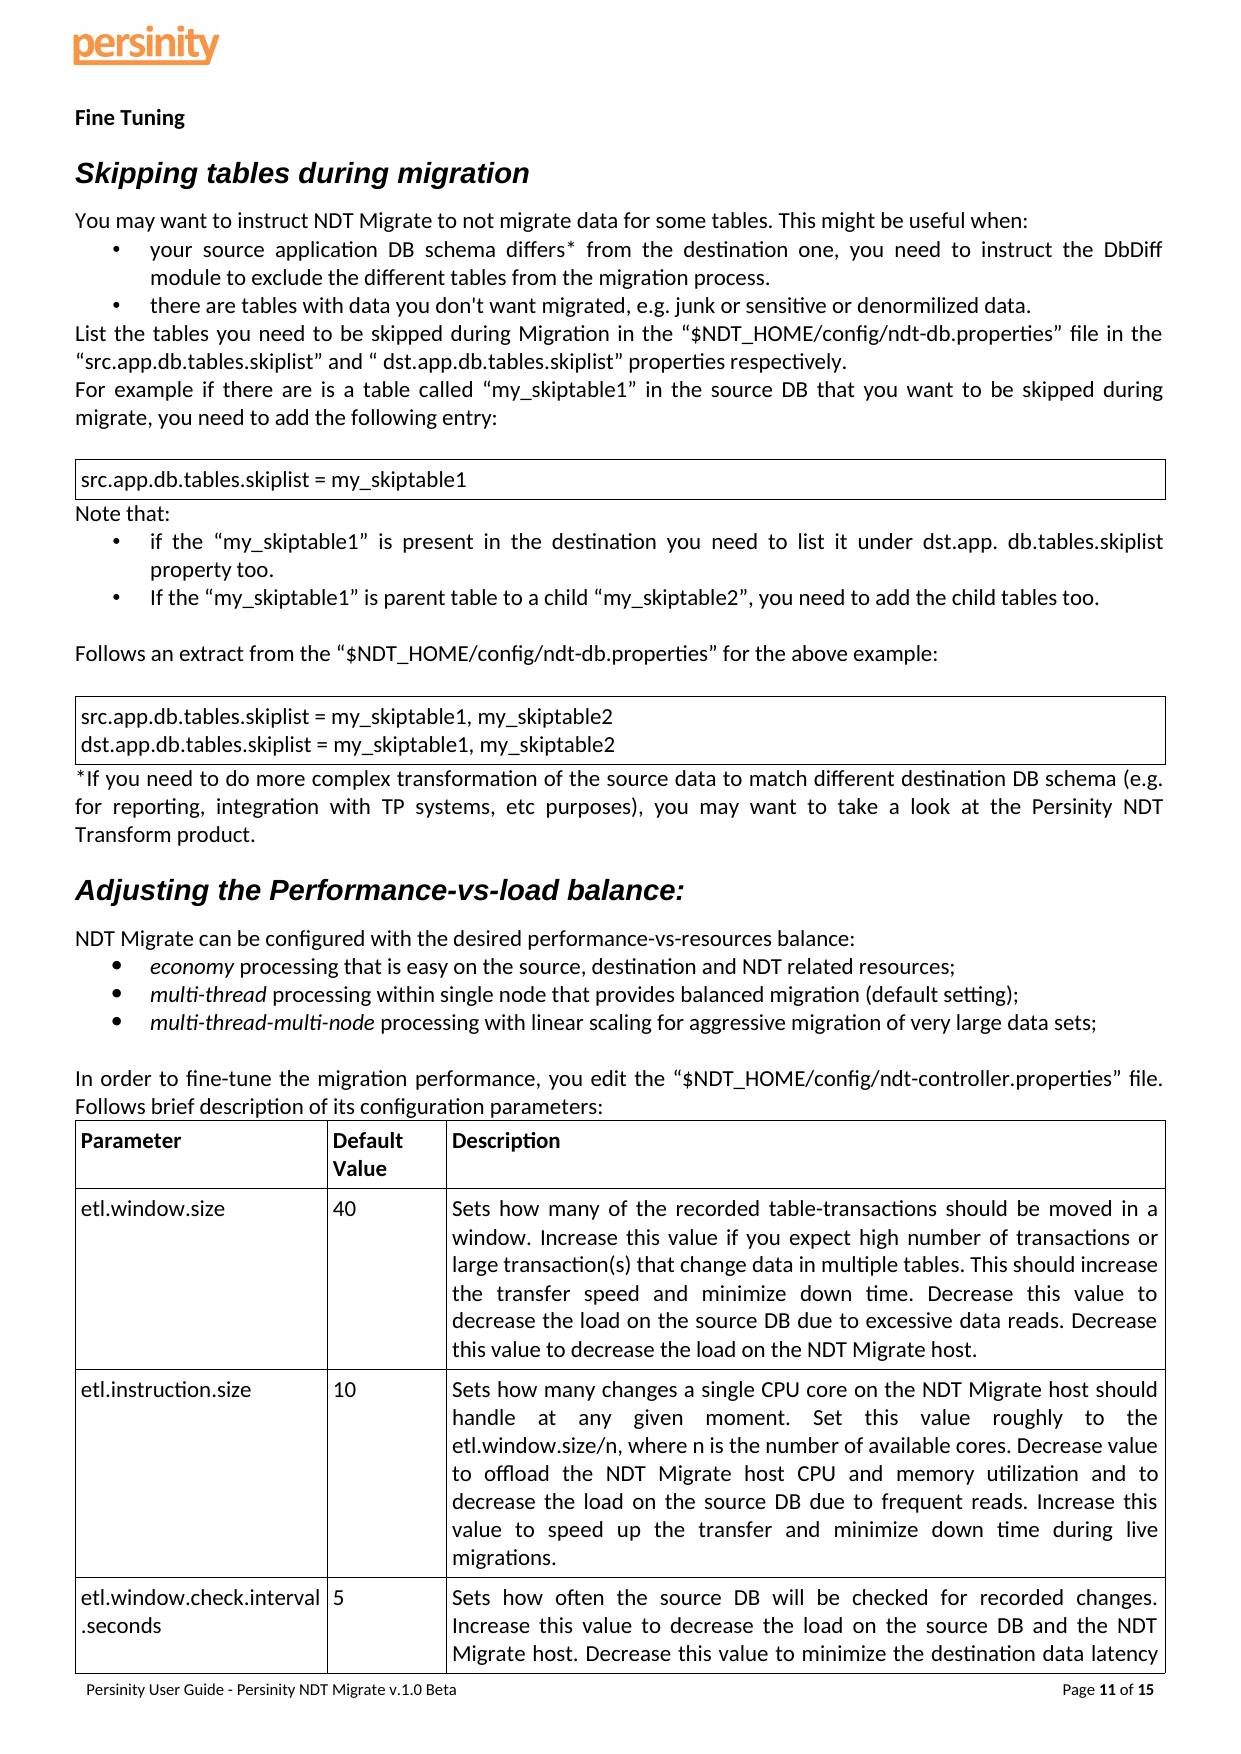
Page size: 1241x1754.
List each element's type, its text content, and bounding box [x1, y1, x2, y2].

list there are tables with data you don't want migrated, e.g. junk or sensitive or denormilized data. [112, 291, 1165, 319]
table_header src.app.db.tables.skiplist = my_skiptable1 [76, 460, 1165, 499]
list economy processing that is easy on the source, destination and NDT related resources; [112, 952, 1165, 980]
text In order to fine-tune the migration performance, you edit the “$NDT_HOME/config/ndt-controller.properties” file. Follows brief description of its configuration parameters: [75, 1064, 1165, 1120]
text Note that: [75, 500, 1165, 527]
table_cell Sets how many of the recorded table-transactions should be moved in a window. Increase this value if you expect high number of transactions or large transaction(s) that change data in multiple tables. This should increase the transfer speed and minimize down time. Decrease this value to decrease the load on the source DB due to excessive data reads. Decrease this value to decrease the load on the NDT Migrate host. [447, 1189, 1165, 1368]
table_cell etl.window.check.interval.seconds [76, 1578, 327, 1673]
list your source application DB schema differs* from the destination one, you need to instruct the DbDiff module to exclude the different tables from the migration process. [112, 235, 1165, 291]
subtitle Skipping tables during migration [75, 156, 1165, 189]
list multi-thread-multi-node processing with linear scaling for aggressive migration of very large data sets; [112, 1008, 1165, 1036]
text Follows an extract from the “$NDT_HOME/config/ndt-db.properties” for the above example: [75, 639, 1165, 667]
text List the tables you need to be skipped during Migration in the “$NDT_HOME/config/ndt-db.properties” file in the “src.app.db.tables.skiplist” and “ dst.app.db.tables.skiplist” properties respectively. [75, 319, 1165, 375]
table_cell Sets how often the source DB will be checked for recorded changes. Increase this value to decrease the load on the source DB and the NDT Migrate host. Decrease this value to minimize the destination data latency [447, 1578, 1165, 1673]
text *If you need to do more complex transformation of the source data to match different destination DB schema (e.g. for reporting, integration with TP systems, etc purposes), you may want to take a look at the Persinity NDT Transform product. [75, 765, 1165, 848]
table_header src.app.db.tables.skiplist = my_skiptable1, my_skiptable2 dst.app.db.tables.skiplist = my_skiptable1, my_skiptable2 [76, 697, 1165, 763]
text For example if there are is a table called “my_skiptable1” in the source DB that you want to be skipped during migrate, you need to add the following entry: [75, 375, 1165, 431]
table_cell 10 [328, 1370, 446, 1577]
list If the “my_skiptable1” is parent table to a child “my_skiptable2”, you need to add the child tables too. [112, 583, 1165, 611]
text NDT Migrate can be configured with the desired performance-vs-resources balance: [75, 924, 1165, 952]
table_header Parameter [76, 1121, 327, 1188]
table_cell 5 [328, 1578, 446, 1673]
table_header Default Value [328, 1121, 446, 1188]
table_cell etl.window.size [76, 1189, 327, 1368]
list if the “my_skiptable1” is present in the destination you need to list it under dst.app. db.tables.skiplist property too. [112, 527, 1165, 583]
table_cell etl.instruction.size [76, 1370, 327, 1577]
text You may want to instruct NDT Migrate to not migrate data for some tables. This might be useful when: [75, 207, 1165, 235]
subtitle Adjusting the Performance-vs-load balance: [75, 873, 1165, 907]
table_cell 40 [328, 1189, 446, 1368]
list multi-thread processing within single node that provides balanced migration (default setting); [112, 980, 1165, 1008]
subtitle Fine Tuning [75, 103, 1165, 131]
table_header Description [447, 1121, 1165, 1188]
picture [72, 24, 221, 66]
table_cell Sets how many changes a single CPU core on the NDT Migrate host should handle at any given moment. Set this value roughly to the etl.window.size/n, where n is the number of available cores. Decrease value to offload the NDT Migrate host CPU and memory utilization and to decrease the load on the source DB due to frequent reads. Increase this value to speed up the transfer and minimize down time during live migrations. [447, 1370, 1165, 1577]
